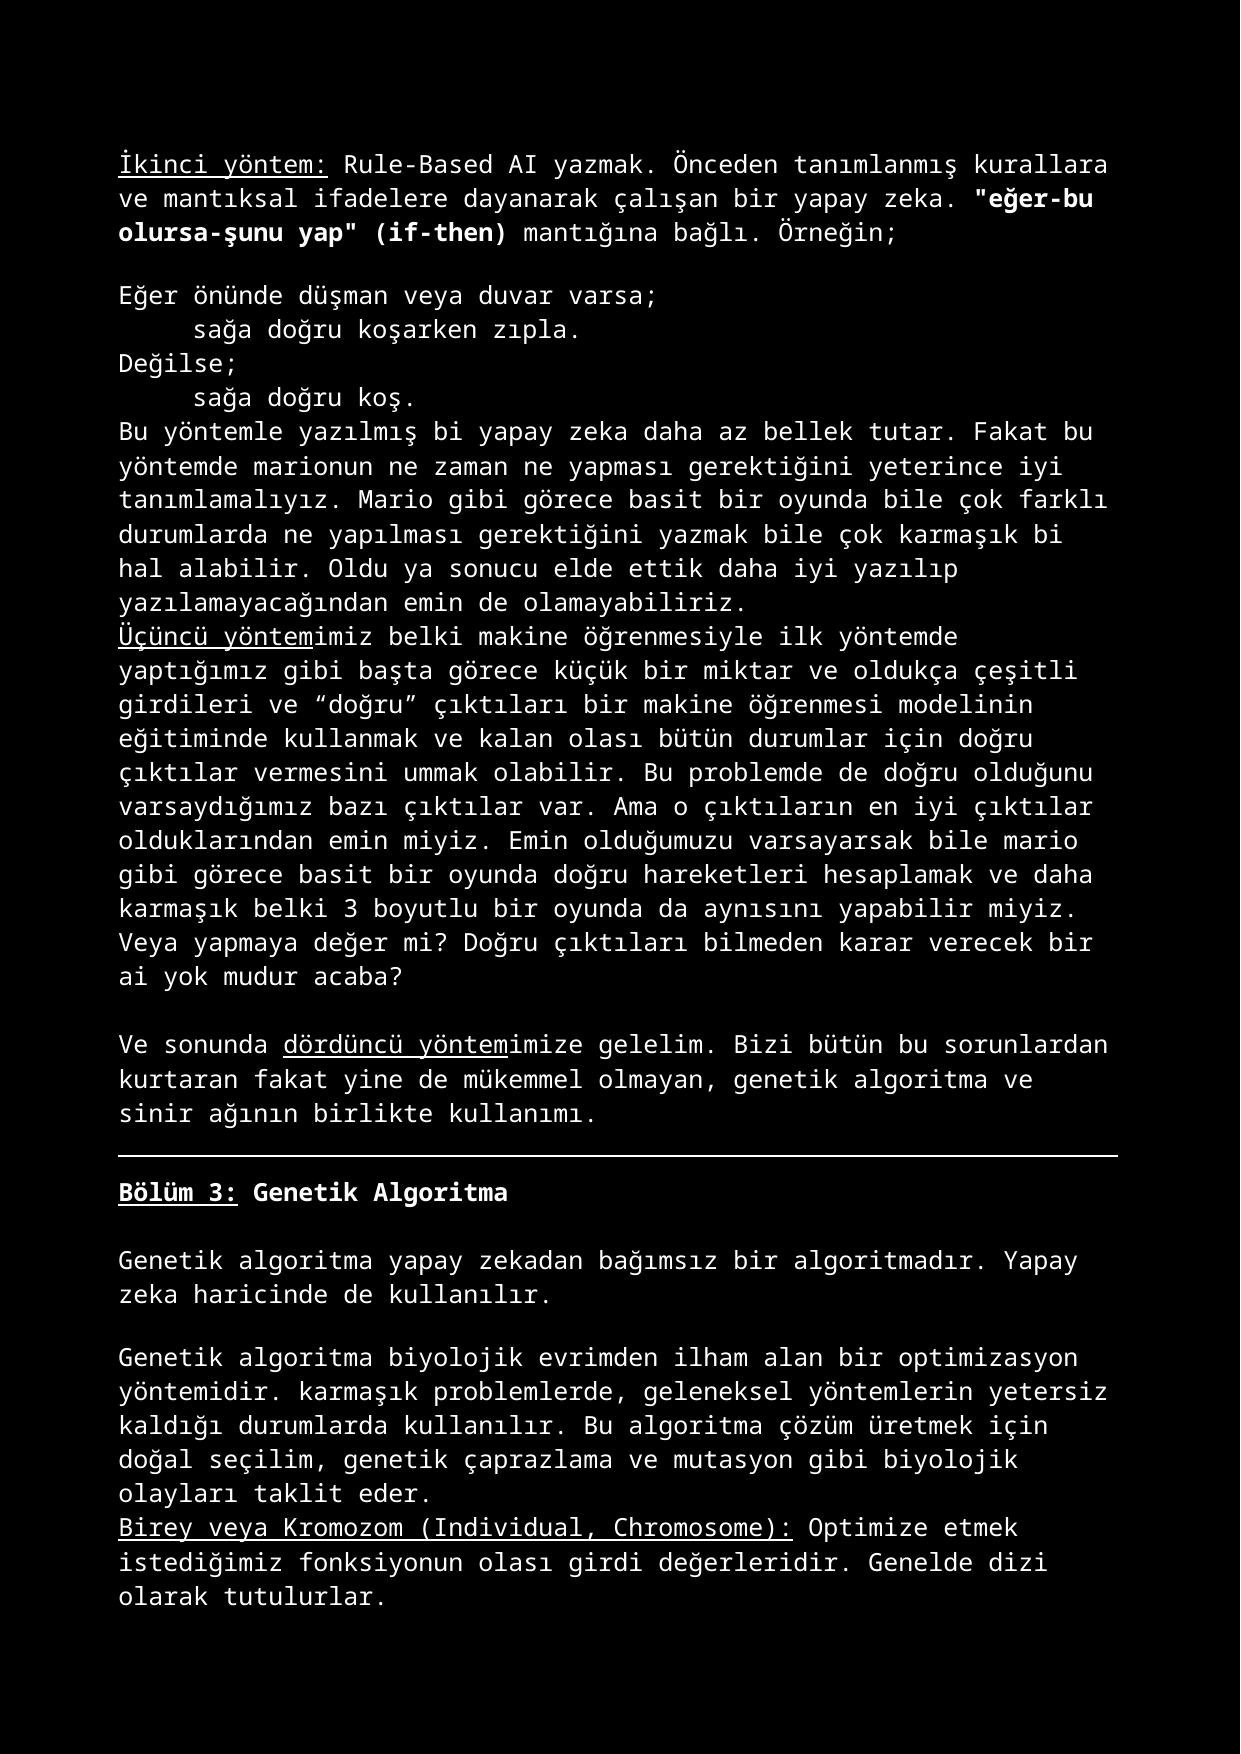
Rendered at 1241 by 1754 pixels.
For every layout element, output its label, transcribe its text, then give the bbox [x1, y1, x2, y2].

text Üçüncü yöntemimiz belki makine öğrenmesiyle ilk yöntemde yaptığımız gibi başta görece küçük bir miktar ve oldukça çeşitli girdileri ve “doğru” çıktıları bir makine öğrenmesi modelinin eğitiminde kullanmak ve kalan olası bütün durumlar için doğru çıktılar vermesini ummak olabilir. Bu problemde de doğru olduğunu varsaydığımız bazı çıktılar var. Ama o çıktıların en iyi çıktılar olduklarından emin miyiz. Emin olduğumuzu varsayarsak bile mario gibi görece basit bir oyunda doğru hareketleri hesaplamak ve daha karmaşık belki 3 boyutlu bir oyunda da aynısını yapabilir miyiz. Veya yapmaya değer mi? Doğru çıktıları bilmeden karar verecek bir ai yok mudur acaba? Ve sonunda dördüncü yöntemimize gelelim. Bizi bütün bu sorunlardan kurtaran fakat yine de mükemmel olmayan, genetik algoritma ve sinir ağının birlikte kullanımı. [118, 618, 1122, 1129]
text Birey veya Kromozom (Individual, Chromosome): Optimize etmek istediğimiz fonksiyonun olası girdi değerleridir. Genelde dizi olarak tutulurlar. [118, 1510, 1122, 1612]
text Bu yöntemle yazılmış bi yapay zeka daha az bellek tutar. Fakat bu yöntemde marionun ne zaman ne yapması gerektiğini yeterince iyi tanımlamalıyız. Mario gibi görece basit bir oyunda bile çok farklı durumlarda ne yapılması gerektiğini yazmak bile çok karmaşık bi hal alabilir. Oldu ya sonucu elde ettik daha iyi yazılıp yazılamayacağından emin de olamayabiliriz. [118, 414, 1122, 618]
text Genetik algoritma biyolojik evrimden ilham alan bir optimizasyon yöntemidir. karmaşık problemlerde, geleneksel yöntemlerin yetersiz kaldığı durumlarda kullanılır. Bu algoritma çözüm üretmek için doğal seçilim, genetik çaprazlama ve mutasyon gibi biyolojik olayları taklit eder. [118, 1340, 1122, 1510]
text Bölüm 3: Genetik Algoritma [118, 1175, 1122, 1209]
text Değilse; [118, 346, 1122, 380]
text Eğer önünde düşman veya duvar varsa; [118, 278, 1122, 312]
text sağa doğru koş. [118, 380, 1122, 414]
text sağa doğru koşarken zıpla. [118, 312, 1122, 346]
text Genetik algoritma yapay zekadan bağımsız bir algoritmadır. Yapay zeka haricinde de kullanılır. [118, 1243, 1122, 1311]
text İkinci yöntem: Rule-Based AI yazmak. Önceden tanımlanmış kurallara ve mantıksal ifadelere dayanarak çalışan bir yapay zeka. "eğer-bu olursa-şunu yap" (if-then) mantığına bağlı. Örneğin; [118, 147, 1122, 249]
